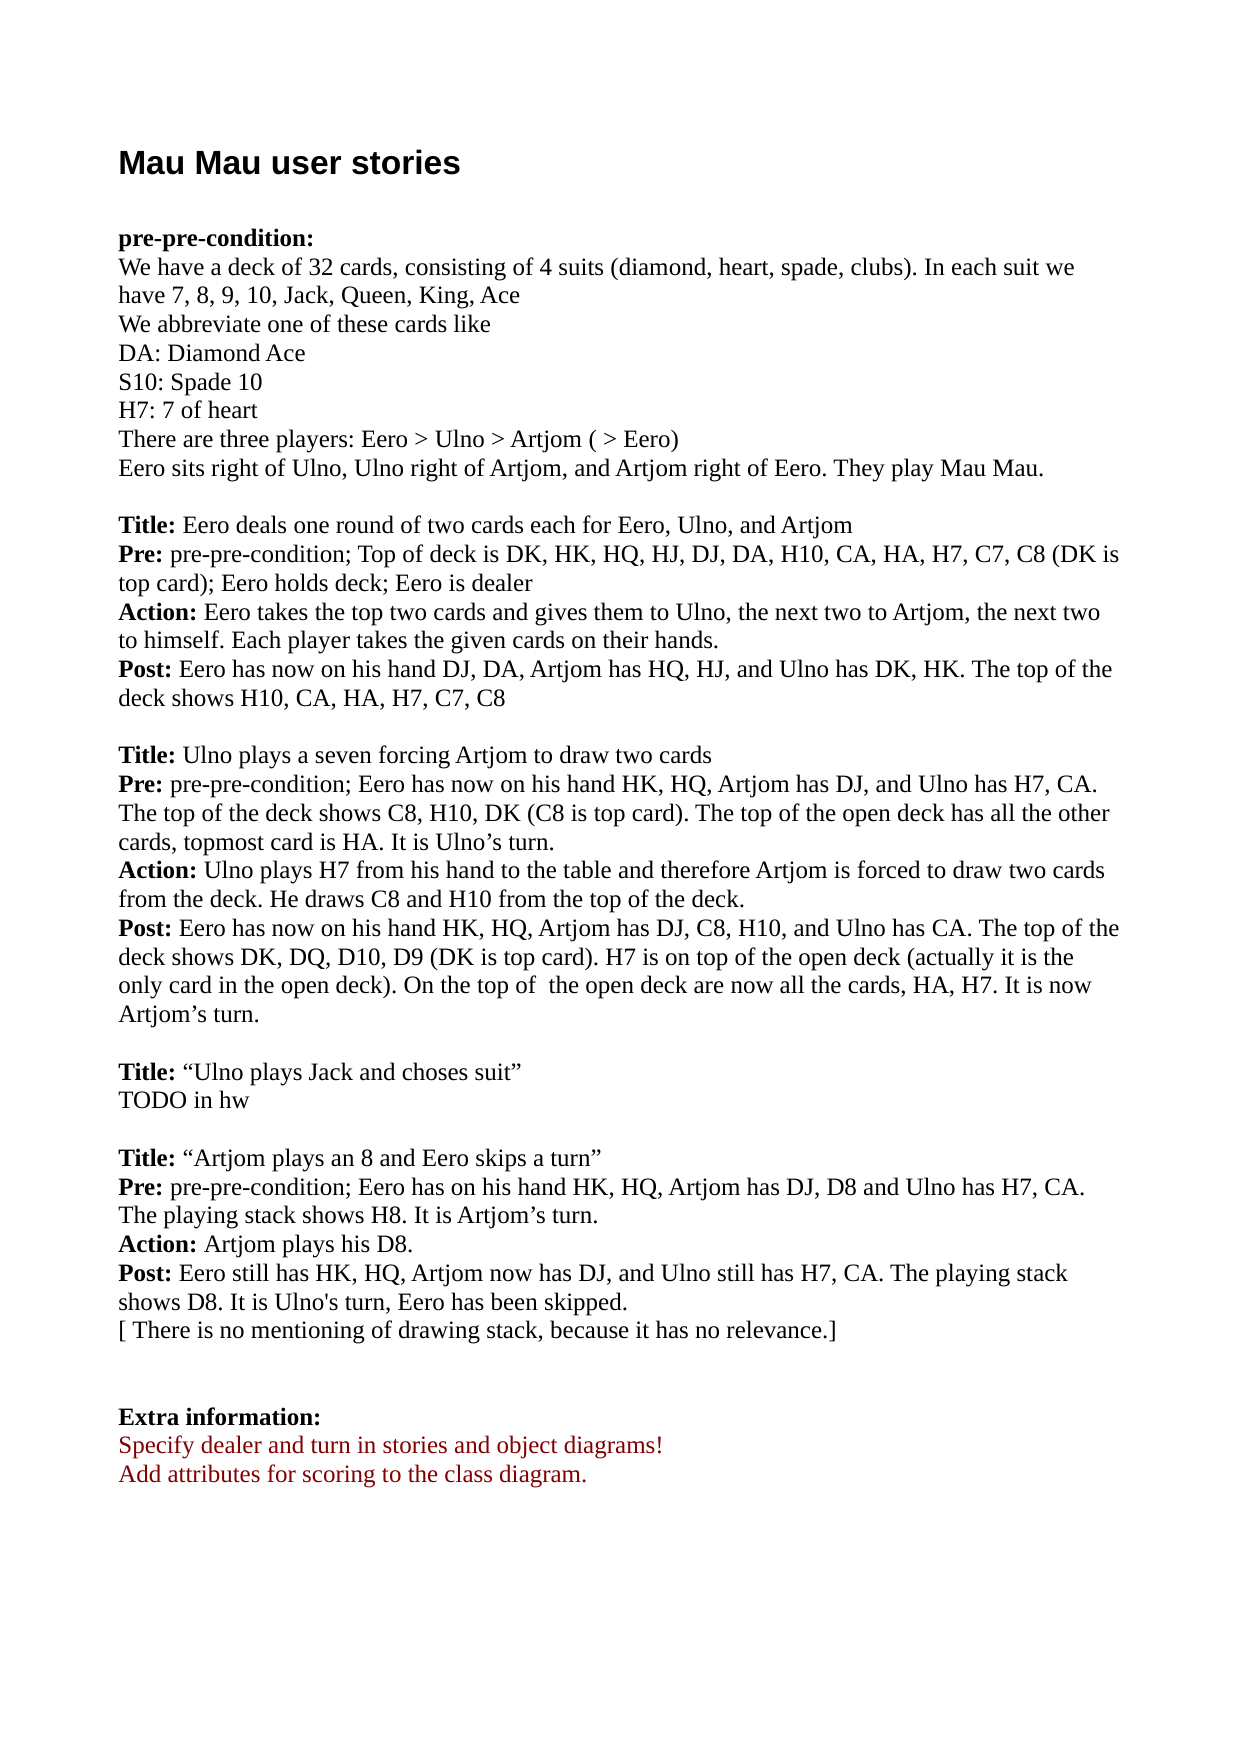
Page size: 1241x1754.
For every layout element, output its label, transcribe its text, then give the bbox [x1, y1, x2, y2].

text Post: Eero has now on his hand HK, HQ, Artjom has DJ, C8, H10, and Ulno has CA. The top of the deck shows DK, DQ, D10, D9 (DK is top card). H7 is on top of the open deck (actually it is the only card in the open deck). On the top of the open deck are now all the cards, HA, H7. It is now Artjom’s turn. [118, 913, 1122, 1028]
text Action: Artjom plays his D8. [118, 1229, 1122, 1258]
text Specify dealer and turn in stories and object diagrams! [118, 1431, 1122, 1459]
text Extra information: [118, 1402, 1122, 1431]
text DA: Diamond Ace [118, 338, 1122, 367]
text Post: Eero has now on his hand DJ, DA, Artjom has HQ, HJ, and Ulno has DK, HK. The top of the deck shows H10, CA, HA, H7, C7, C8 [118, 654, 1122, 712]
text S10: Spade 10 [118, 367, 1122, 396]
text Title: “Ulno plays Jack and choses suit” [118, 1057, 1122, 1086]
text We have a deck of 32 cards, consisting of 4 suits (diamond, heart, spade, clubs). In each suit we have 7, 8, 9, 10, Jack, Queen, King, Ace [118, 252, 1122, 309]
text Action: Ulno plays H7 from his hand to the table and therefore Artjom is forced to draw two cards from the deck. He draws C8 and H10 from the top of the deck. [118, 856, 1122, 913]
text Title: Ulno plays a seven forcing Artjom to draw two cards [118, 741, 1122, 769]
text TODO in hw [118, 1086, 1122, 1114]
text H7: 7 of heart [118, 396, 1122, 424]
text Title: Eero deals one round of two cards each for Eero, Ulno, and Artjom [118, 511, 1122, 539]
text Pre: pre-pre-condition; Top of deck is DK, HK, HQ, HJ, DJ, DA, H10, CA, HA, H7, C7, C8 (DK is top card); Eero holds deck; Eero is dealer [118, 539, 1122, 597]
text Pre: pre-pre-condition; Eero has now on his hand HK, HQ, Artjom has DJ, and Ulno has H7, CA. The top of the deck shows C8, H10, DK (C8 is top card). The top of the open deck has all the other cards, topmost card is HA. It is Ulno’s turn. [118, 769, 1122, 856]
subtitle Mau Mau user stories [118, 143, 1122, 182]
text [ There is no mentioning of drawing stack, because it has no relevance.] [118, 1316, 1122, 1344]
text There are three players: Eero > Ulno > Artjom ( > Eero) [118, 424, 1122, 453]
text pre-pre-condition: [118, 223, 1122, 252]
text We abbreviate one of these cards like [118, 309, 1122, 338]
text Add attributes for scoring to the class diagram. [118, 1459, 1122, 1488]
text Title: “Artjom plays an 8 and Eero skips a turn” [118, 1143, 1122, 1172]
text Eero sits right of Ulno, Ulno right of Artjom, and Artjom right of Eero. They play Mau Mau. [118, 453, 1122, 482]
text Post: Eero still has HK, HQ, Artjom now has DJ, and Ulno still has H7, CA. The playing stack shows D8. It is Ulno's turn, Eero has been skipped. [118, 1258, 1122, 1316]
text Pre: pre-pre-condition; Eero has on his hand HK, HQ, Artjom has DJ, D8 and Ulno has H7, CA. The playing stack shows H8. It is Artjom’s turn. [118, 1172, 1122, 1229]
text Action: Eero takes the top two cards and gives them to Ulno, the next two to Artjom, the next two to himself. Each player takes the given cards on their hands. [118, 597, 1122, 654]
